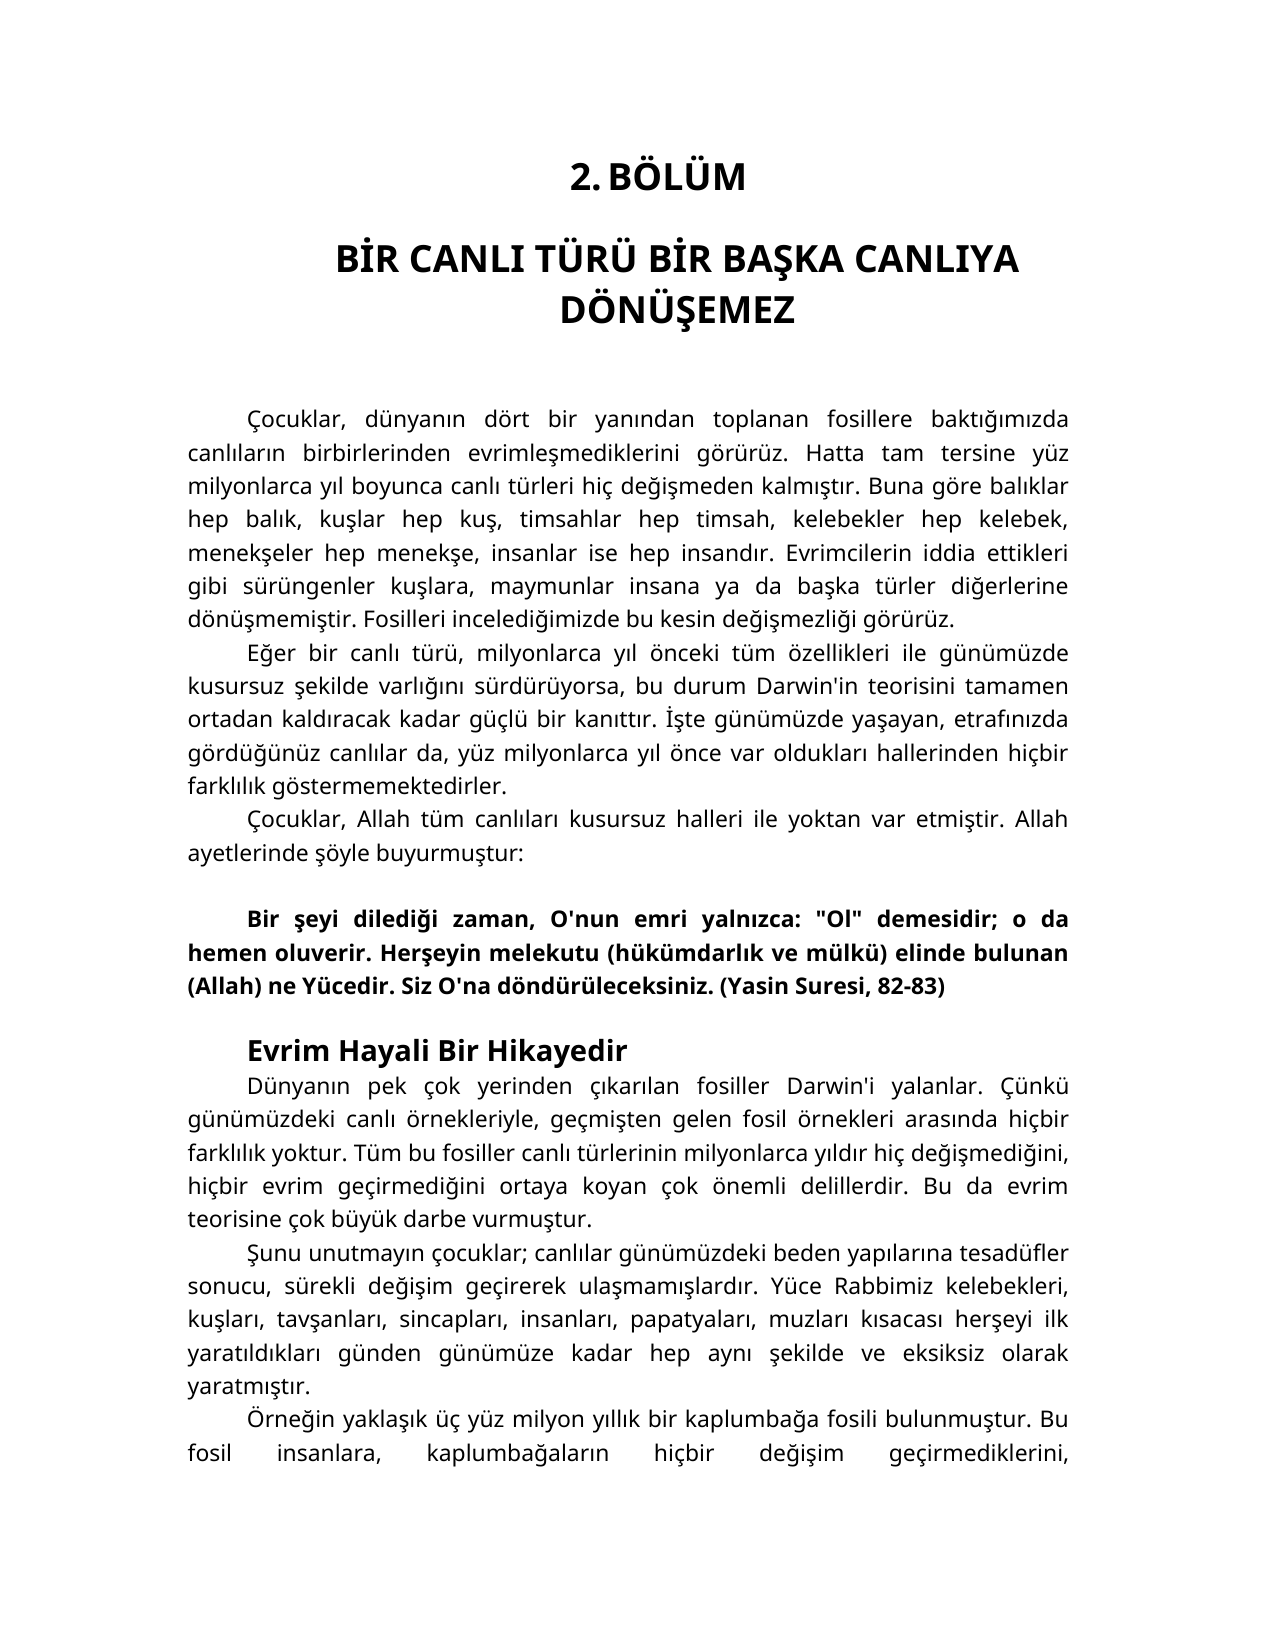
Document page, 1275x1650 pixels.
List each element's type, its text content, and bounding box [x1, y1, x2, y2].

text Dünyanın pek çok yerinden çıkarılan fosiller Darwin'i yalanlar. Çünkü günümüzdeki canlı örnekleriyle, geçmişten gelen fosil örnekleri arasında hiçbir farklılık yoktur. Tüm bu fosiller canlı türlerinin milyonlarca yıldır hiç değişmediğini, hiçbir evrim geçirmediğini ortaya koyan çok önemli delillerdir. Bu da evrim teorisine çok büyük darbe vurmuştur. [187, 1068, 1070, 1234]
text Örneğin yaklaşık üç yüz milyon yıllık bir kaplumbağa fosili bulunmuştur. Bu fosil insanlara, kaplumbağaların hiçbir değişim geçirmediklerini, [187, 1401, 1070, 1468]
text Evrim Hayali Bir Hikayedir [187, 1034, 1070, 1068]
text Çocuklar, Allah tüm canlıları kusursuz halleri ile yoktan var etmiştir. Allah ayetlerinde şöyle buyurmuştur: [187, 801, 1070, 868]
text Bir şeyi dilediği zaman, O'nun emri yalnızca: "Ol" demesidir; o da hemen oluverir. Herşeyin melekutu (hükümdarlık ve mülkü) elinde bulunan (Allah) ne Yücedir. Siz O'na döndürüleceksiniz. (Yasin Suresi, 82-83) [187, 901, 1070, 1001]
text Şunu unutmayın çocuklar; canlılar günümüzdeki beden yapılarına tesadüfler sonucu, sürekli değişim geçirerek ulaşmamışlardır. Yüce Rabbimiz kelebekleri, kuşları, tavşanları, sincapları, insanları, papatyaları, muzları kısacası herşeyi ilk yaratıldıkları günden günümüze kadar hep aynı şekilde ve eksiksiz olarak yaratmıştır. [187, 1234, 1070, 1401]
list BÖLÜM [247, 150, 1070, 201]
text Çocuklar, dünyanın dört bir yanından toplanan fosillere baktığımızda canlıların birbirlerinden evrimleşmediklerini görürüz. Hatta tam tersine yüz milyonlarca yıl boyunca canlı türleri hiç değişmeden kalmıştır. Buna göre balıklar hep balık, kuşlar hep kuş, timsahlar hep timsah, kelebekler hep kelebek, menekşeler hep menekşe, insanlar ise hep insandır. Evrimcilerin iddia ettikleri gibi sürüngenler kuşlara, maymunlar insana ya da başka türler diğerlerine dönüşmemiştir. Fosilleri incelediğimizde bu kesin değişmezliği görürüz. [187, 401, 1070, 634]
text BİR CANLI TÜRÜ BİR BAŞKA CANLIYA DÖNÜŞEMEZ [284, 232, 1070, 334]
text Eğer bir canlı türü, milyonlarca yıl önceki tüm özellikleri ile günümüzde kusursuz şekilde varlığını sürdürüyorsa, bu durum Darwin'in teorisini tamamen ortadan kaldıracak kadar güçlü bir kanıttır. İşte günümüzde yaşayan, etrafınızda gördüğünüz canlılar da, yüz milyonlarca yıl önce var oldukları hallerinden hiçbir farklılık göstermemektedirler. [187, 634, 1070, 801]
